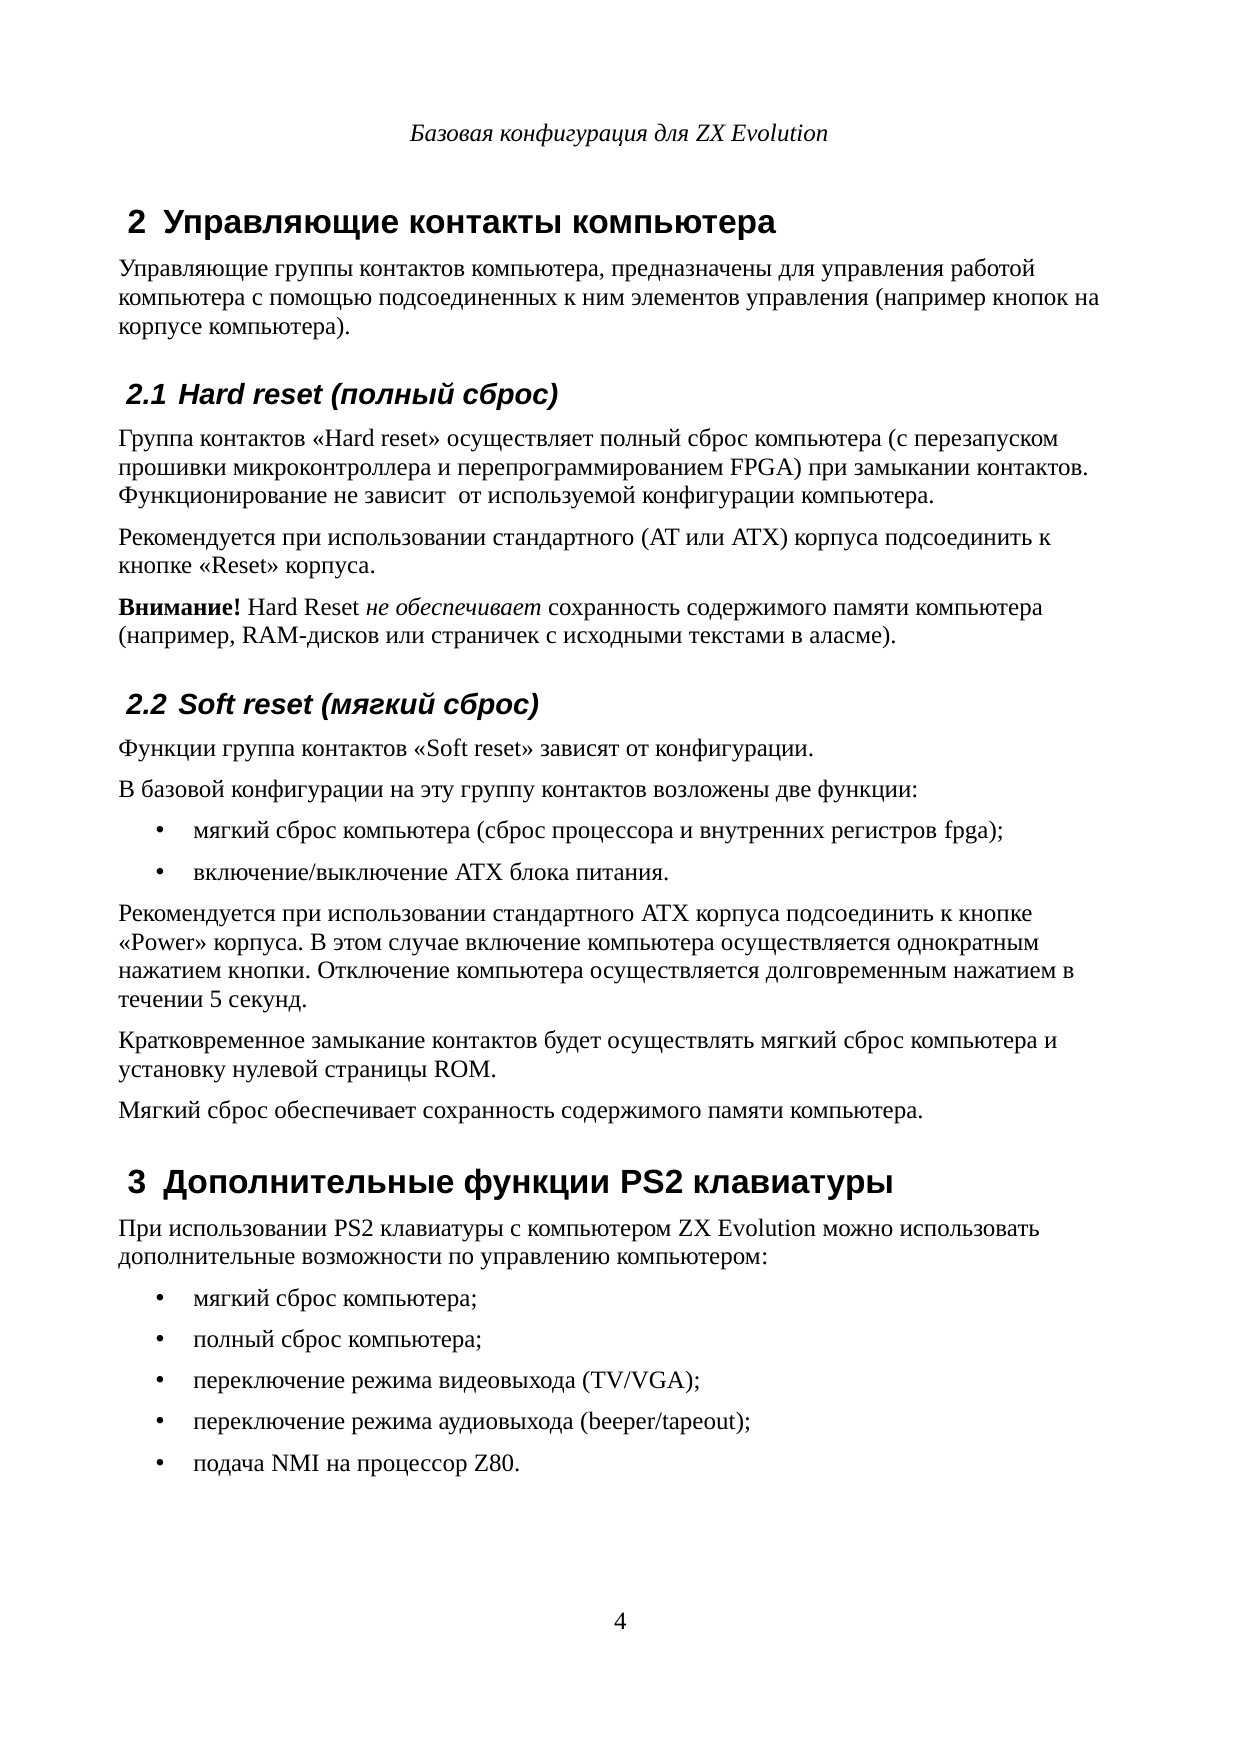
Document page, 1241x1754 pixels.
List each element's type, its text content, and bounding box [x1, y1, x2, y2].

text Управляющие группы контактов компьютера, предназначены для управления работой компьютера с помощью подсоединенных к ним элементов управления (например кнопок на корпусе компьютера). [118, 253, 1122, 339]
text В базовой конфигурации на эту группу контактов возложены две функции: [118, 774, 1122, 803]
text При использовании PS2 клавиатуры с компьютером ZX Evolution можно использовать дополнительные возможности по управлению компьютером: [118, 1213, 1122, 1270]
list полный сброс компьютера; [156, 1324, 1122, 1353]
text Рекомендуется при использовании стандартного (AT или ATX) корпуса подсоединить к кнопке «Reset» корпуса. [118, 522, 1122, 579]
list подача NMI на процессор Z80. [156, 1448, 1122, 1476]
subtitle Управляющие контакты компьютера [118, 202, 1122, 241]
text Группа контактов «Hard reset» осуществляет полный сброс компьютера (с перезапуском прошивки микроконтроллера и перепрограммированием FPGA) при замыкании контактов. Функционирование не зависит от используемой конфигурации компьютера. [118, 423, 1122, 509]
text Кратковременное замыкание контактов будет осуществлять мягкий сброс компьютера и установку нулевой страницы ROM. [118, 1025, 1122, 1083]
subtitle Hard reset (полный сброс) [118, 377, 1122, 411]
text Функции группа контактов «Soft reset» зависят от конфигурации. [118, 733, 1122, 762]
list переключение режима видеовыхода (TV/VGA); [156, 1365, 1122, 1394]
text Мягкий сброс обеспечивает сохранность содержимого памяти компьютера. [118, 1095, 1122, 1124]
subtitle Soft reset (мягкий сброс) [118, 687, 1122, 720]
list мягкий сброс компьютера (сброс процессора и внутренних регистров fpga); [156, 815, 1122, 844]
text Внимание! Hard Reset не обеспечивает сохранность содержимого памяти компьютера (например, RAM-дисков или страничек с исходными текстами в аласме). [118, 592, 1122, 649]
list включение/выключение ATX блока питания. [156, 857, 1122, 885]
text Рекомендуется при использовании стандартного ATX корпуса подсоединить к кнопке «Power» корпуса. В этом случае включение компьютера осуществляется однократным нажатием кнопки. Отключение компьютера осуществляется долговременным нажатием в течении 5 секунд. [118, 898, 1122, 1013]
subtitle Дополнительные функции PS2 клавиатуры [118, 1162, 1122, 1200]
list переключение режима аудиовыхода (beeper/tapeout); [156, 1406, 1122, 1435]
list мягкий сброс компьютера; [156, 1283, 1122, 1311]
